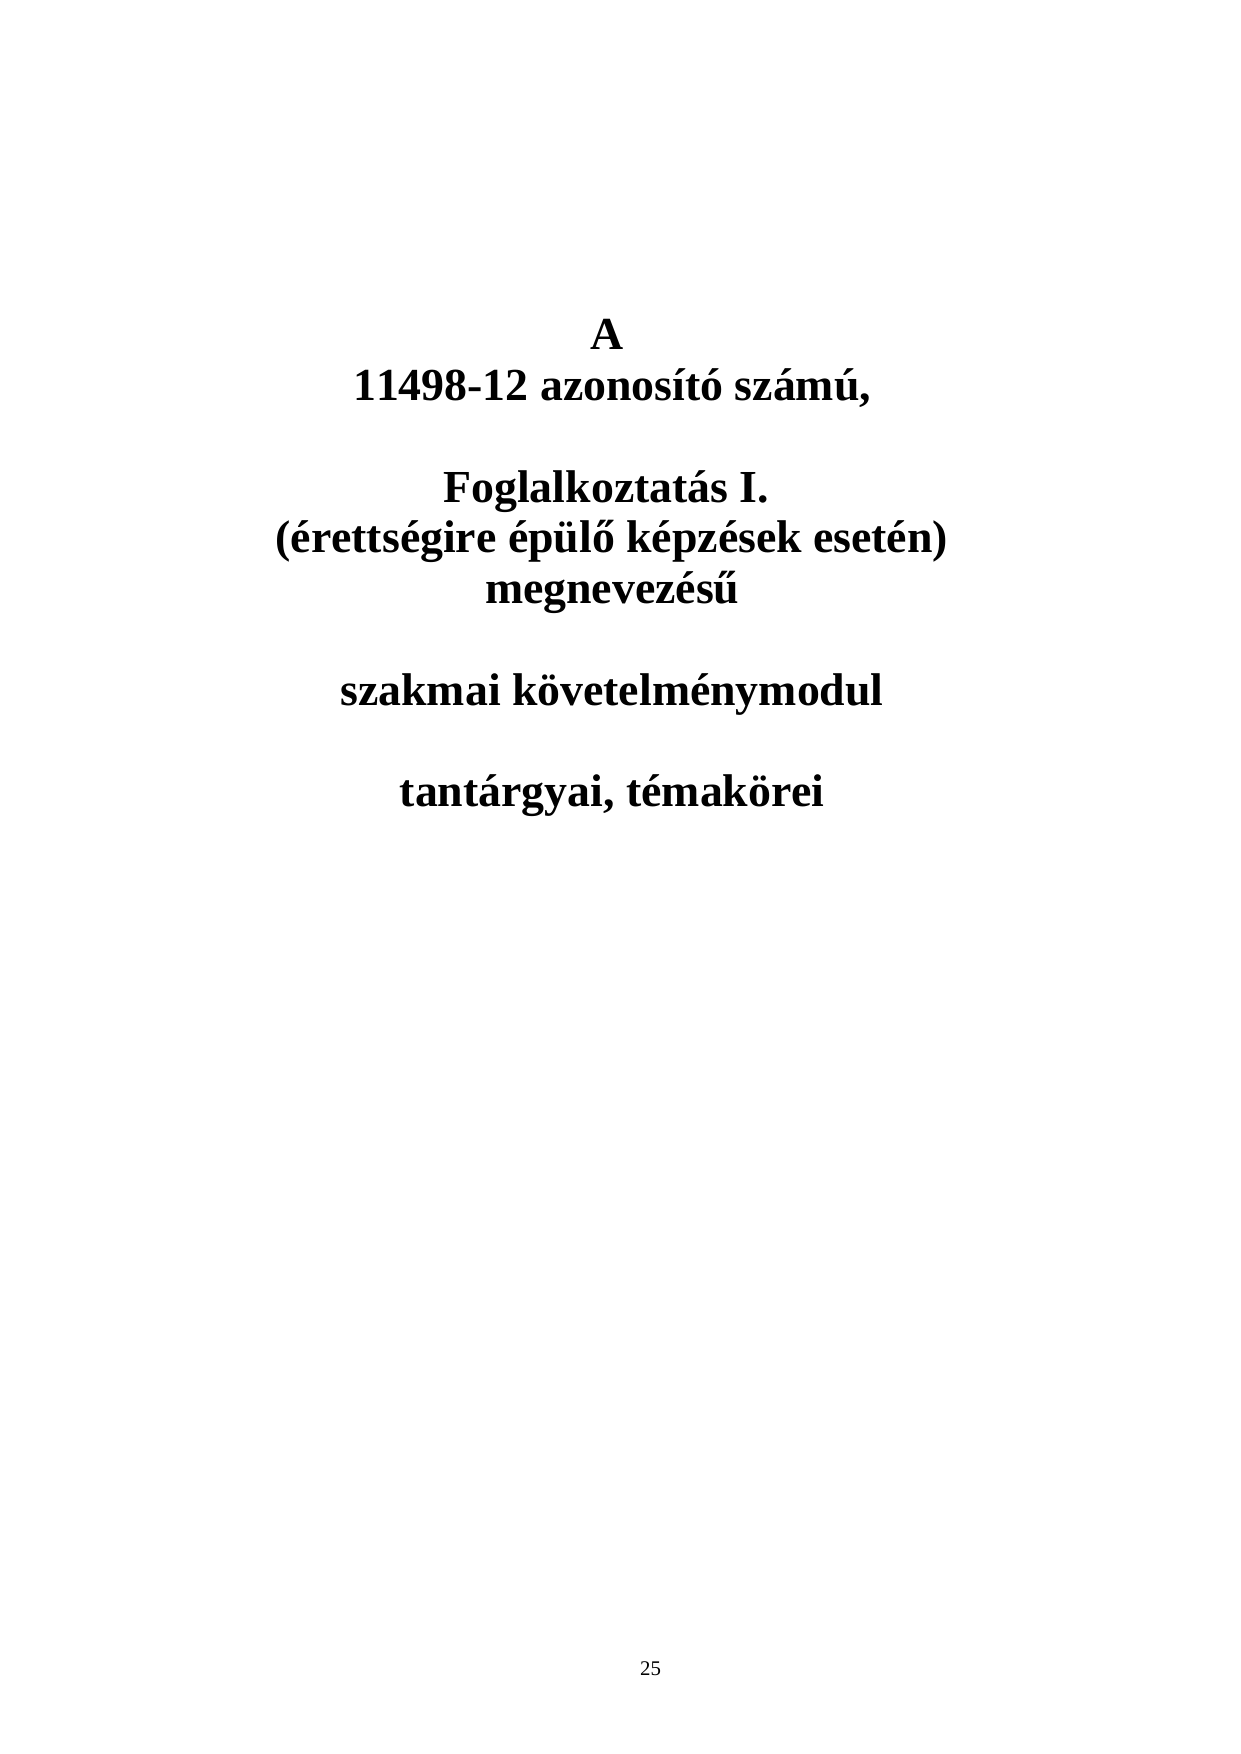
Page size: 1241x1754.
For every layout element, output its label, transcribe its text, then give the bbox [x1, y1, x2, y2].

text (érettségire épülő képzések esetén) [131, 512, 1093, 563]
text szakmai követelménymodul [131, 664, 1093, 715]
text megnevezésű [131, 563, 1093, 613]
text Foglalkoztatás I. [131, 461, 1093, 512]
text A [131, 309, 1093, 360]
text 11498-12 azonosító számú, [131, 360, 1093, 410]
text tantárgyai, témakörei [131, 766, 1093, 816]
